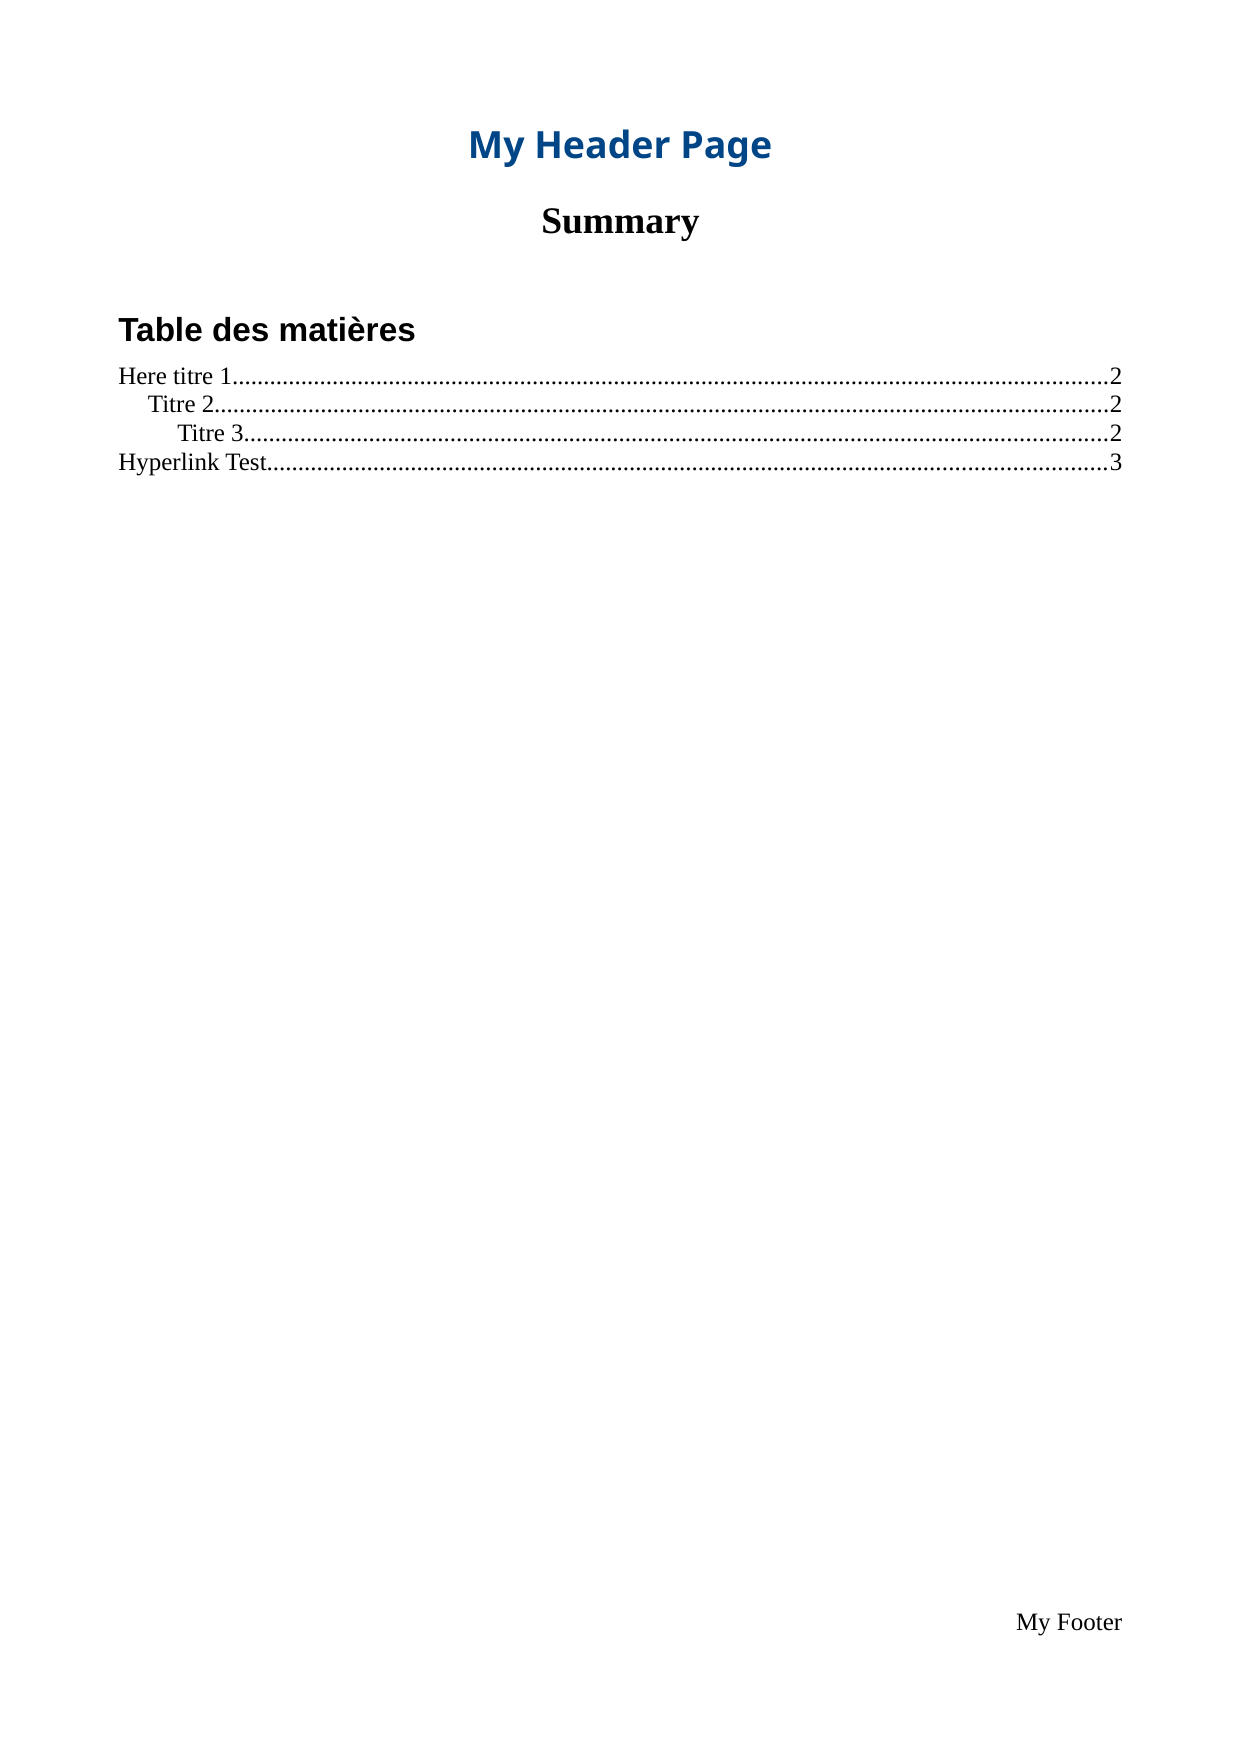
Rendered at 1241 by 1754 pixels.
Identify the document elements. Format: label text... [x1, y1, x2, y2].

text Titre 2 2 [148, 389, 1122, 418]
text Here titre 1 2 [118, 361, 1122, 389]
text Hyperlink Test 3 [118, 447, 1122, 476]
text Summary [118, 199, 1122, 242]
subtitle Table des matières [118, 310, 1122, 348]
text Titre 3 2 [177, 418, 1122, 447]
